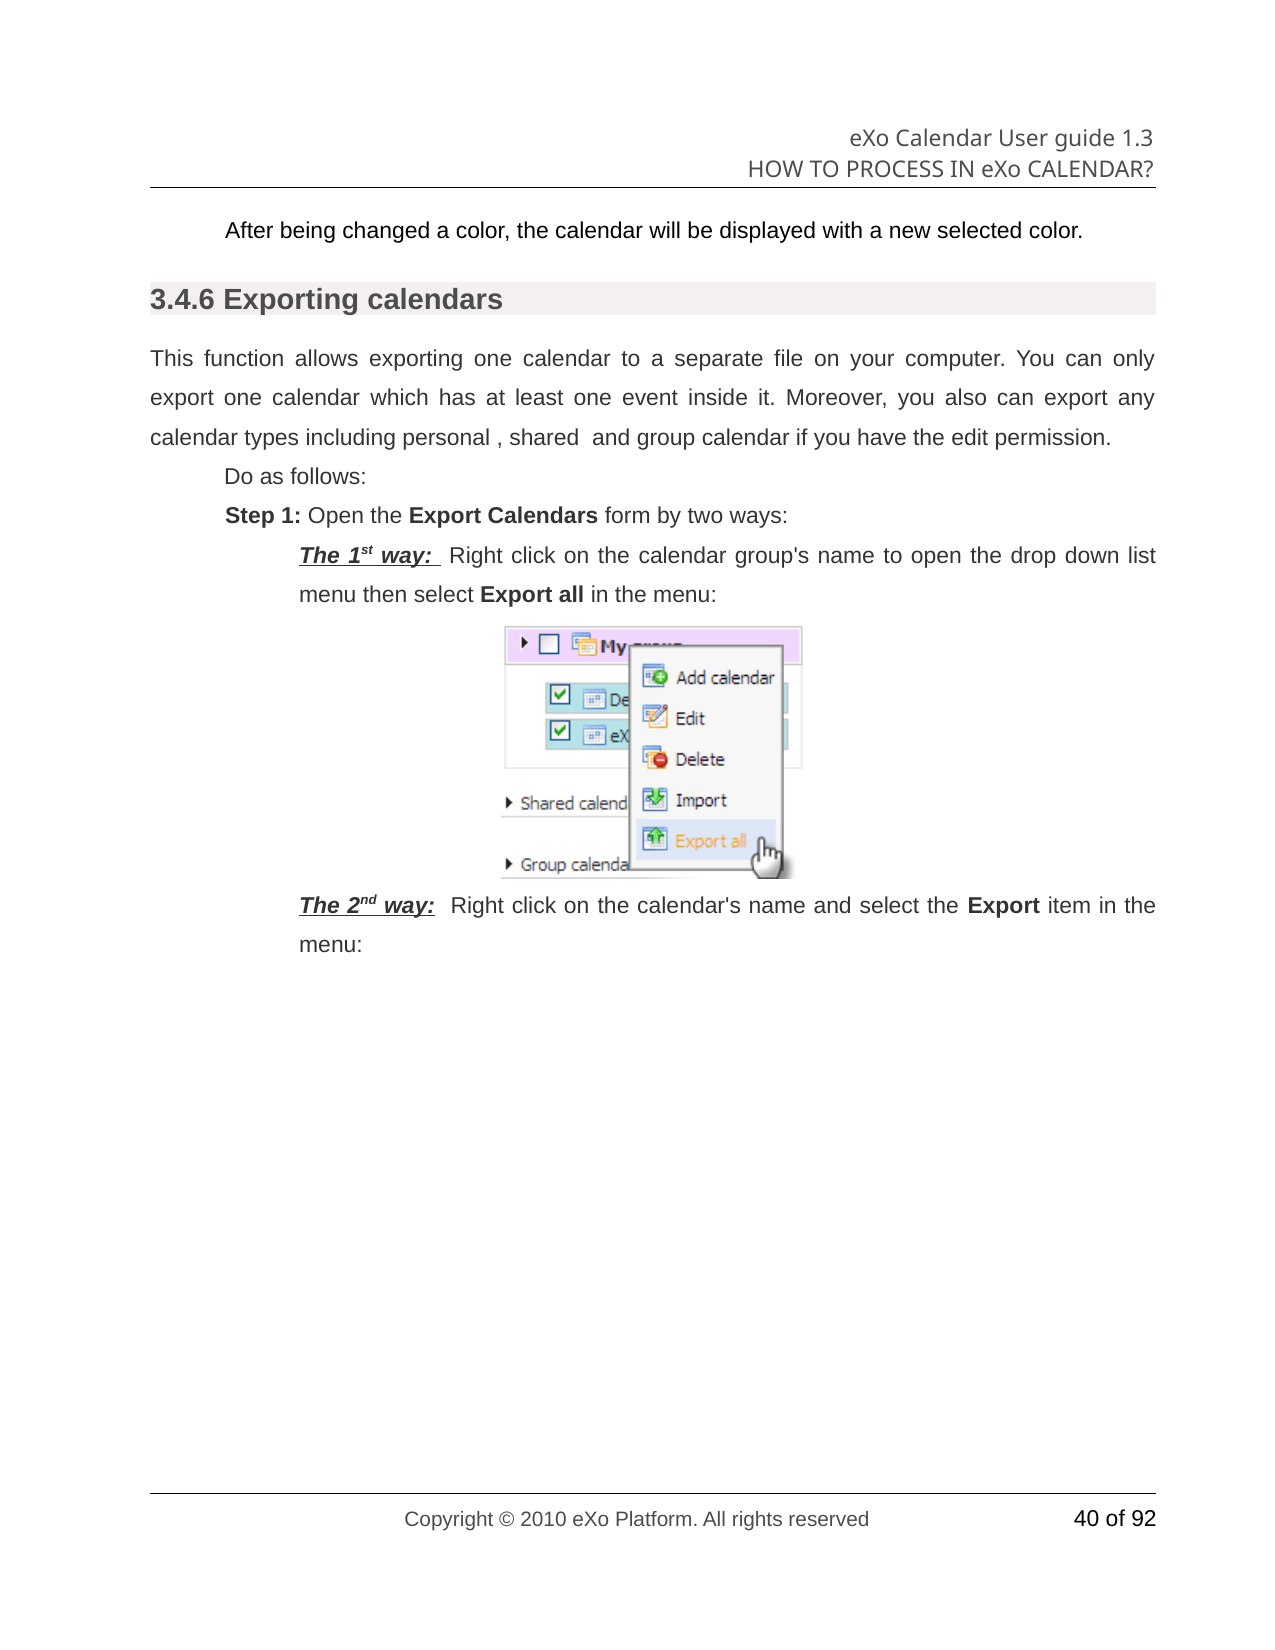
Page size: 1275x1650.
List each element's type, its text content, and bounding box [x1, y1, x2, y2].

subtitle Exporting calendars [150, 282, 1156, 315]
list Step 1: Open the Export Calendars form by two ways: [187, 502, 1156, 529]
list The 2nd way: Right click on the calendar's name and select the Export item in the menu: [261, 621, 1156, 958]
text This function allows exporting one calendar to a separate file on your computer. You can only export one calendar which has at least one event inside it. Moreover, you also can export any calendar types including personal , shared and group calendar if you have the edit permission. [150, 344, 1156, 450]
text Do as follows: [224, 463, 1156, 489]
picture [501, 620, 806, 879]
list The 1st way: Right click on the calendar group's name to open the drop down list menu then select Export all in the menu: [261, 542, 1156, 608]
list After being changed a color, the calendar will be displayed with a new selected color. [187, 217, 1156, 243]
